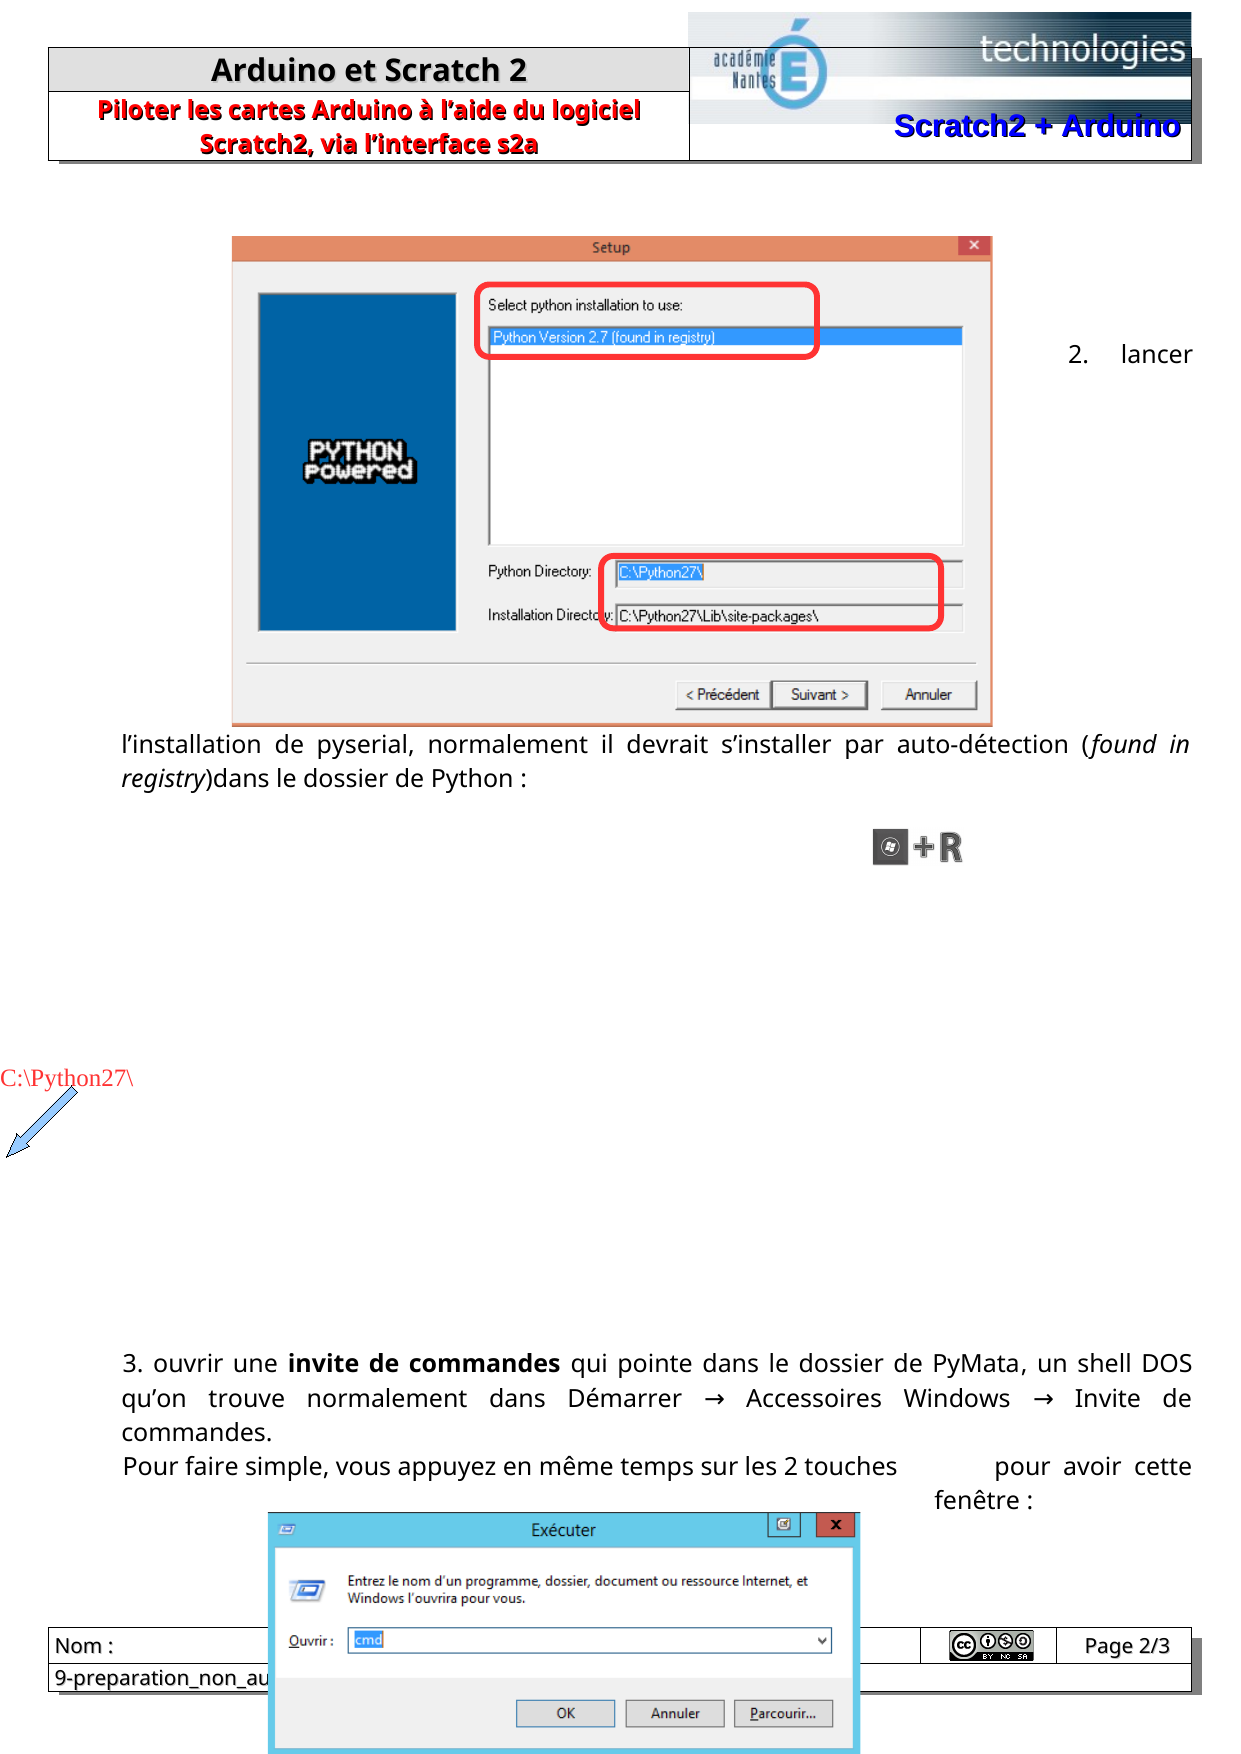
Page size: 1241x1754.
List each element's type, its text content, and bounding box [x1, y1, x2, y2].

picture [688, 12, 1192, 47]
picture [949, 1630, 1034, 1661]
picture [267, 1512, 861, 1754]
picture [690, 48, 1191, 124]
text 2. lancer l’installation de pyserial, normalement il devrait s’installer par auto-détection (found in registry)dans le dossier de Python : [121, 337, 1193, 794]
picture [871, 827, 964, 866]
text Pour faire simple, vous appuyez en même temps sur les 2 touches pour avoir cette fenêtre : [121, 1448, 1193, 1516]
text 3. ouvrir une invite de commandes qui pointe dans le dossier de PyMata, un shell DOS qu’on trouve normalement dans Démarrer → Accessoires Windows → Invite de commandes. [121, 1346, 1193, 1448]
picture [231, 236, 993, 727]
